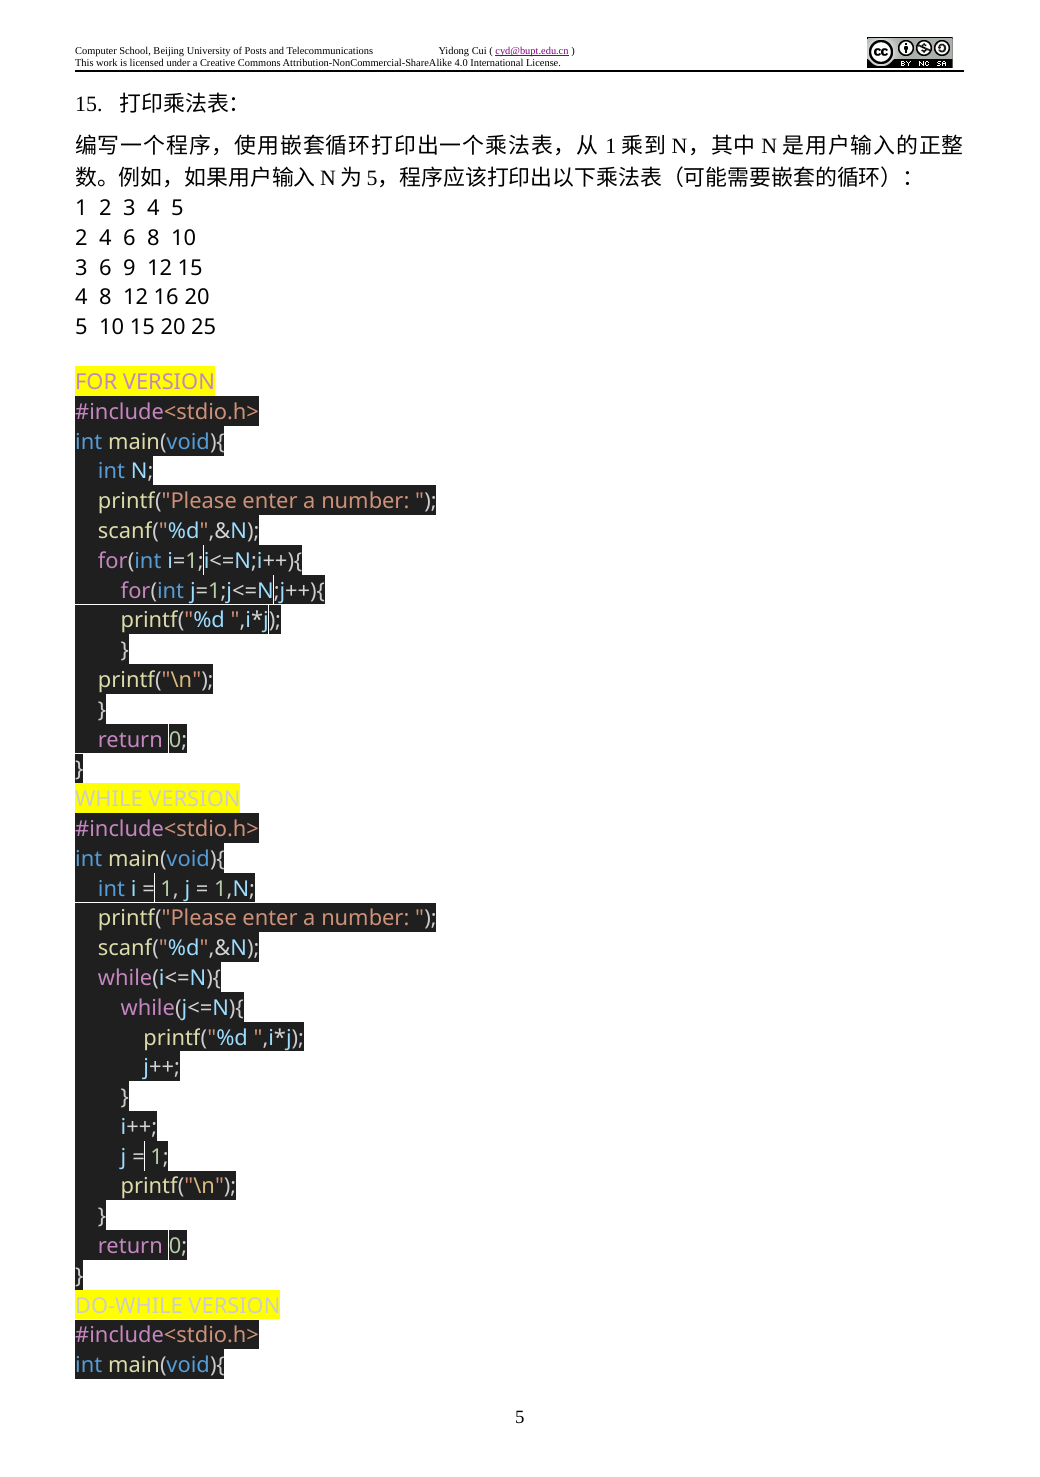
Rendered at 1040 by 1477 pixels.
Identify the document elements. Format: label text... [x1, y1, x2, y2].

text for(int i=1;i<=N;i++){ [75, 545, 964, 575]
text FOR VERSION [75, 366, 964, 396]
text printf("%d ",i*j); [75, 1022, 964, 1051]
text printf("\n"); [75, 664, 964, 694]
picture [867, 37, 953, 68]
text int N; [75, 456, 964, 485]
text } [75, 1260, 964, 1290]
text } [75, 753, 964, 783]
text #include<stdio.h> [75, 396, 964, 426]
text return 0; [75, 724, 964, 753]
text 3 6 9 12 15 [75, 252, 964, 281]
text 1 2 3 4 5 [75, 192, 964, 222]
text int main(void){ [75, 1349, 964, 1379]
text } [75, 1200, 964, 1230]
text 5 10 15 20 25 [75, 311, 964, 341]
text printf("Please enter a number: "); [75, 902, 964, 932]
text return 0; [75, 1230, 964, 1260]
text i++; [75, 1111, 964, 1141]
text 2 4 6 8 10 [75, 222, 964, 252]
text int main(void){ [75, 843, 964, 873]
text while(j<=N){ [75, 992, 964, 1022]
text } [75, 634, 964, 664]
subtitle 打印乘法表： [75, 88, 964, 118]
text 4 8 12 16 20 [75, 281, 964, 311]
text j++; [75, 1051, 964, 1081]
text for(int j=1;j<=N;j++){ [75, 575, 964, 604]
text printf("%d ",i*j); [75, 604, 964, 634]
text scanf("%d",&N); [75, 515, 964, 545]
text DO-WHILE VERSION [75, 1290, 964, 1319]
text #include<stdio.h> [75, 813, 964, 843]
text printf("Please enter a number: "); [75, 485, 964, 515]
text 编写一个程序，使用嵌套循环打印出一个乘法表，从1乘到N，其中N是用户输入的正整数。例如，如果用户输入N为5，程序应该打印出以下乘法表（可能需要嵌套的循环）： [75, 130, 964, 192]
text } [75, 1081, 964, 1111]
text WHILE VERSION [75, 783, 964, 813]
text while(i<=N){ [75, 962, 964, 992]
text } [75, 694, 964, 724]
text #include<stdio.h> [75, 1319, 964, 1349]
text int i = 1, j = 1,N; [75, 873, 964, 902]
text printf("\n"); [75, 1171, 964, 1200]
text int main(void){ [75, 426, 964, 456]
text scanf("%d",&N); [75, 932, 964, 962]
text j = 1; [75, 1141, 964, 1171]
